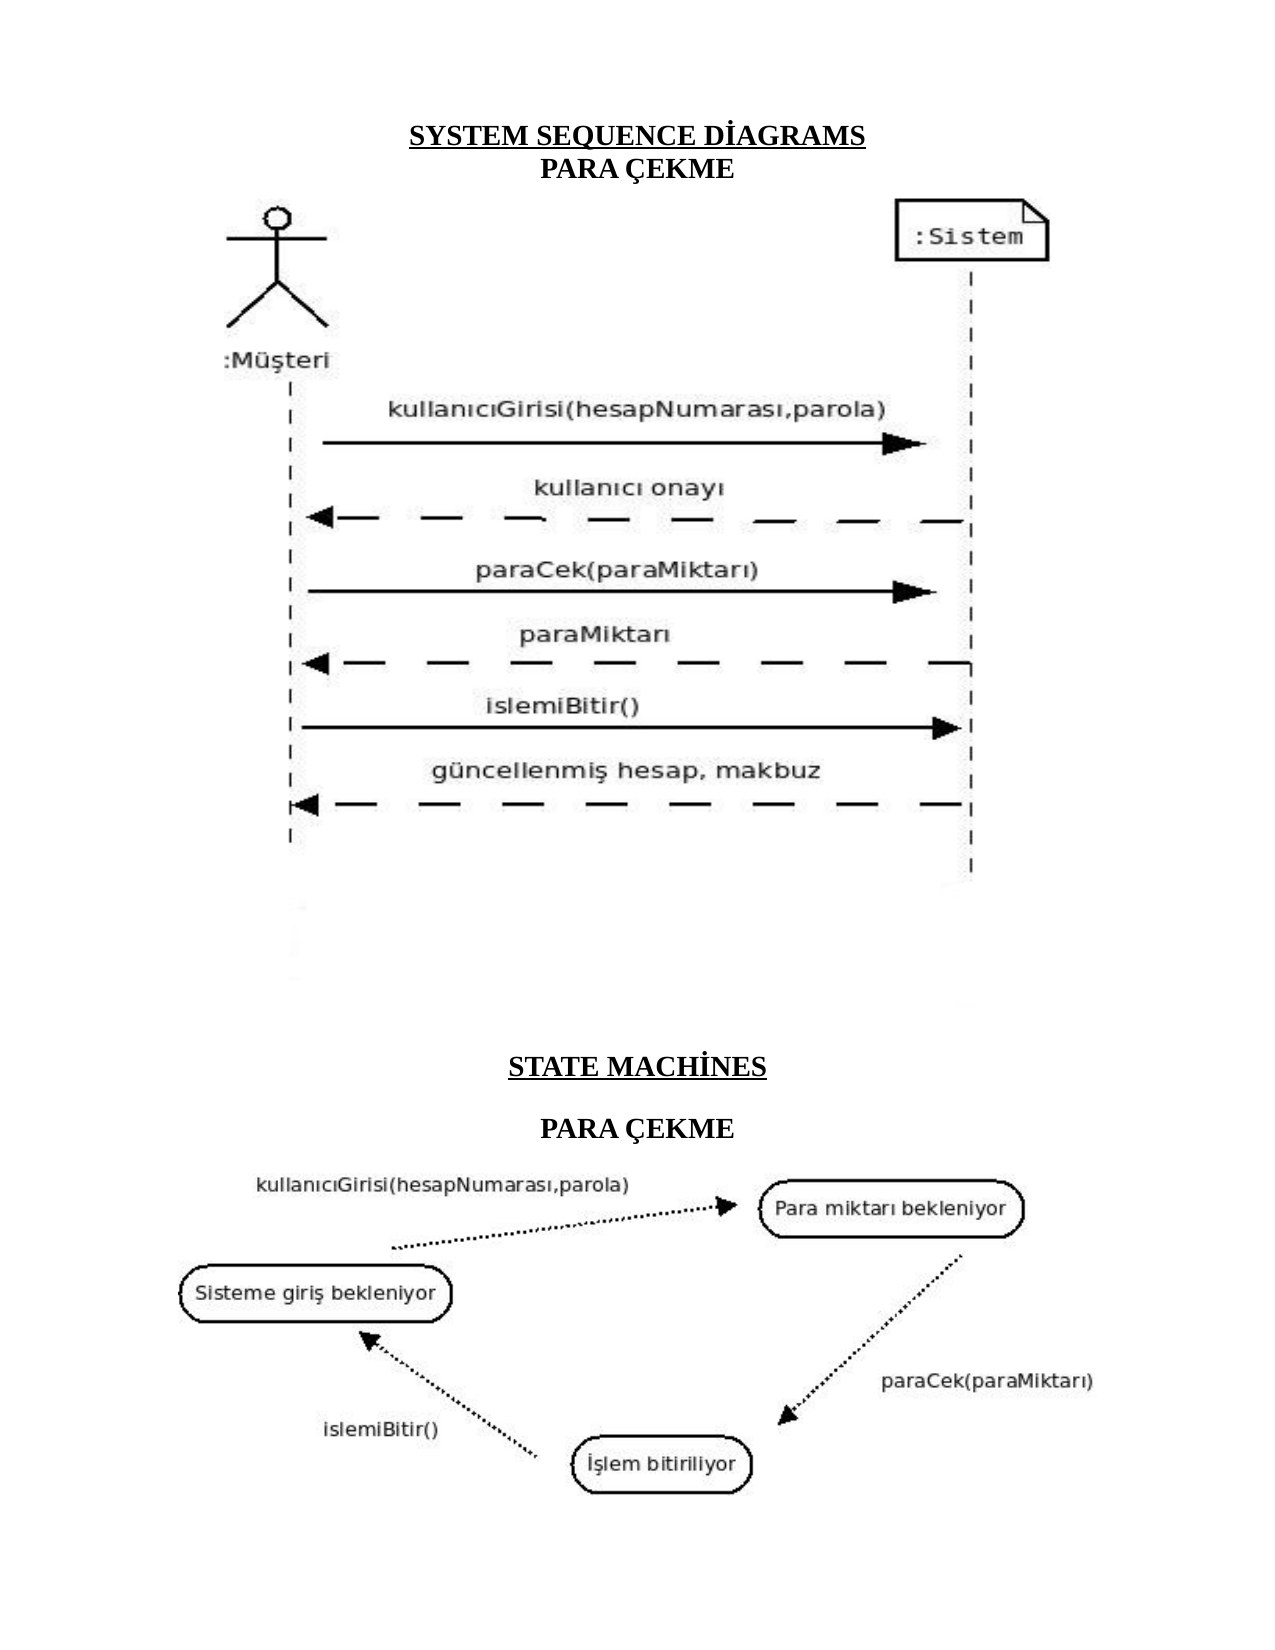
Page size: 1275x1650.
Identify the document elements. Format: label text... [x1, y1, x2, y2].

text PARA ÇEKME [118, 1112, 1157, 1145]
text PARA ÇEKME [118, 152, 1157, 185]
picture [178, 1173, 1097, 1496]
text STATE MACHİNES [118, 1049, 1157, 1083]
picture [223, 185, 1052, 1021]
text SYSTEM SEQUENCE DİAGRAMS [118, 118, 1157, 152]
